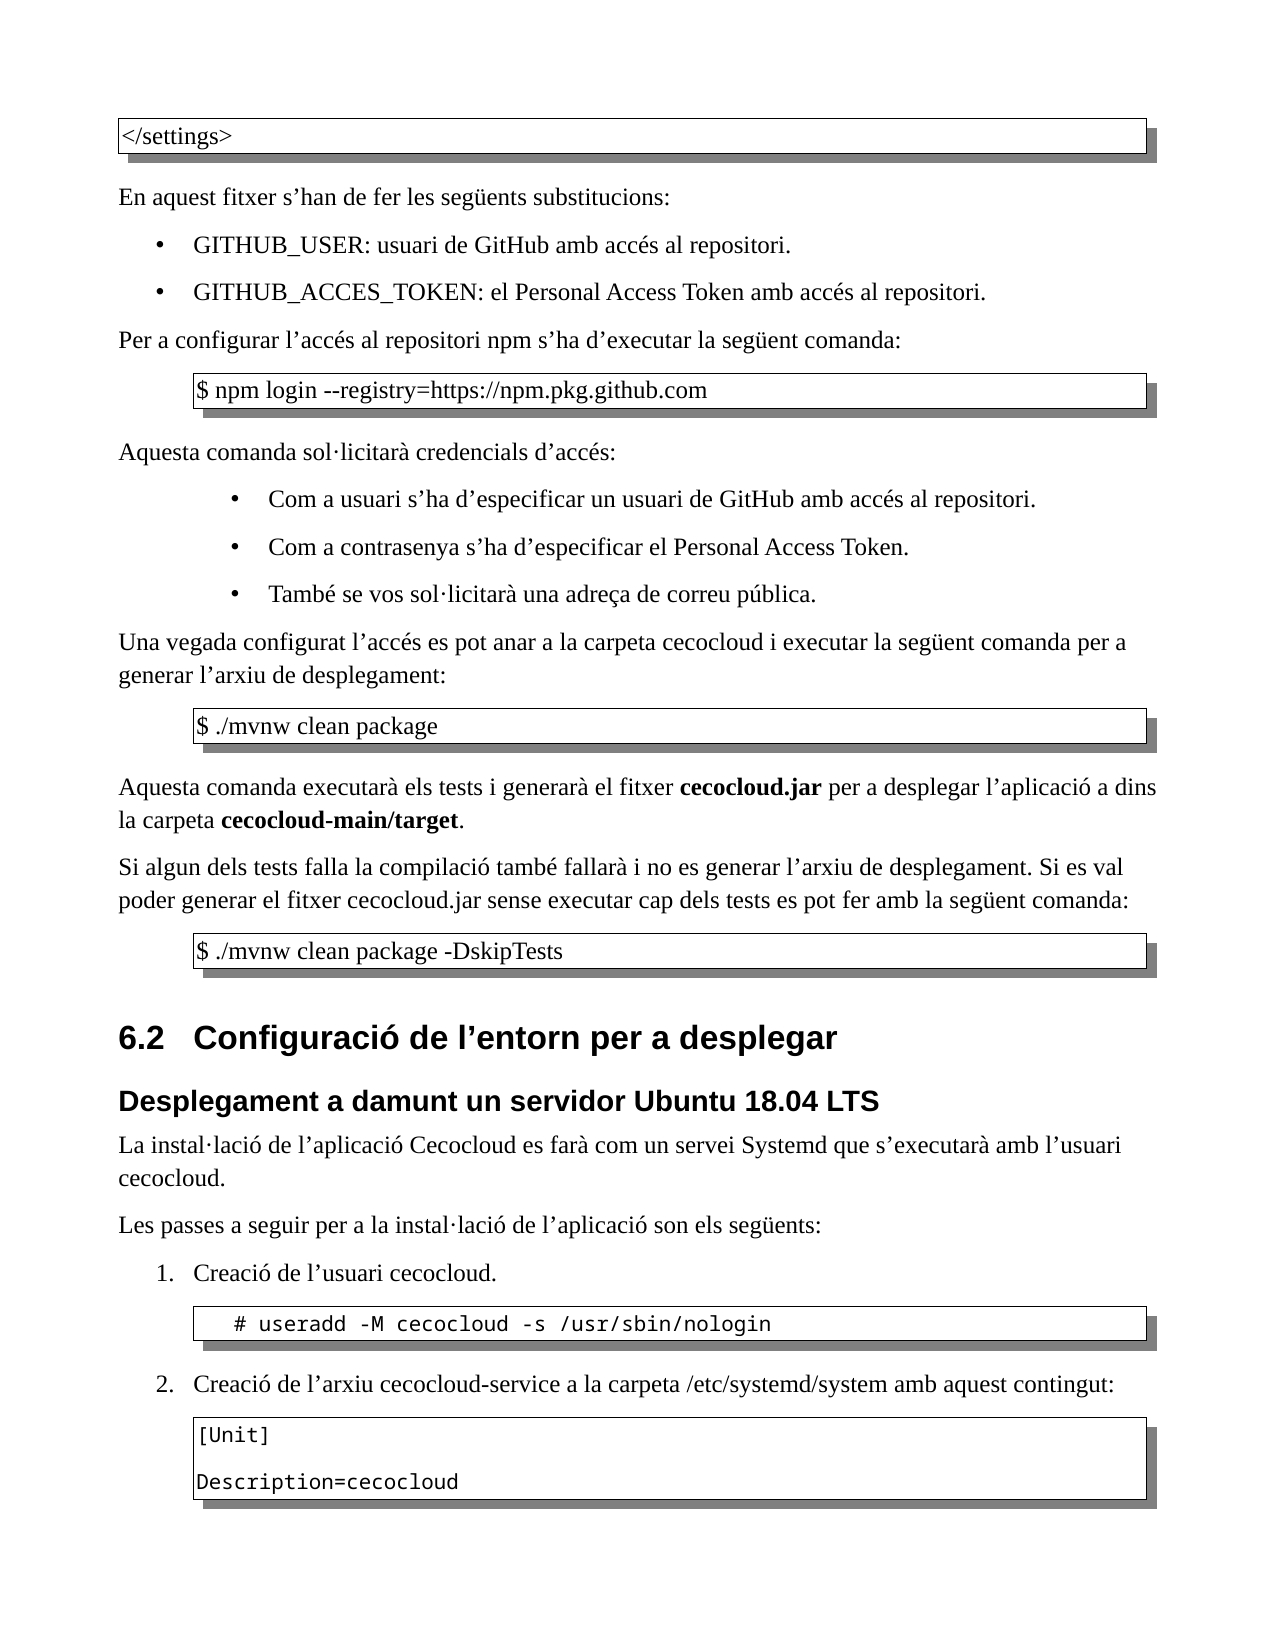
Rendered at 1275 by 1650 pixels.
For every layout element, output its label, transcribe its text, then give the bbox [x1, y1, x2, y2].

list GITHUB_USER: usuari de GitHub amb accés al repositori. [156, 230, 1157, 258]
text Les passes a seguir per a la instal·lació de l’aplicació son els següents: [118, 1211, 1157, 1239]
text Aquesta comanda sol·licitarà credencials d’accés: [118, 437, 1157, 465]
text Aquesta comanda executarà els tests i generarà el fitxer cecocloud.jar per a desplegar l’aplicació a dins la carpeta cecocloud-main/target. [118, 772, 1157, 833]
list Com a usuari s’ha d’especificar un usuari de GitHub amb accés al repositori. [231, 484, 1157, 513]
text Si algun dels tests falla la compilació també fallarà i no es generar l’arxiu de desplegament. Si es val poder generar el fitxer cecocloud.jar sense executar cap dels tests es pot fer amb la següent comanda: [118, 852, 1157, 914]
list Com a contrasenya s’ha d’especificar el Personal Access Token. [231, 532, 1157, 561]
text </settings> [119, 119, 1146, 153]
text $ ./mvnw clean package -DskipTests [194, 934, 1146, 968]
text En aquest fitxer s’han de fer les següents substitucions: [118, 182, 1157, 211]
list També se vos sol·licitarà una adreça de correu pública. [231, 579, 1157, 608]
list Creació de l’arxiu cecocloud-service a la carpeta /etc/systemd/system amb aquest contingut: [156, 1369, 1157, 1398]
subtitle Configuració de l’entorn per a desplegar [118, 1018, 1157, 1057]
text [Unit] [194, 1418, 1146, 1448]
text Description=cecocloud [194, 1464, 1146, 1499]
list Creació de l’usuari cecocloud. [156, 1258, 1157, 1287]
text Una vegada configurat l’accés es pot anar a la carpeta cecocloud i executar la següent comanda per a generar l’arxiu de desplegament: [118, 627, 1157, 689]
text $ npm login --registry=https://npm.pkg.github.com [194, 374, 1146, 407]
text La instal·lació de l’aplicació Cecocloud es farà com un servei Systemd que s’executarà amb l’usuari cecocloud. [118, 1130, 1157, 1192]
list GITHUB_ACCES_TOKEN: el Personal Access Token amb accés al repositori. [156, 277, 1157, 306]
text $ ./mvnw clean package [194, 709, 1146, 742]
text Per a configurar l’accés al repositori npm s’ha d’executar la següent comanda: [118, 325, 1157, 354]
subtitle Desplegament a damunt un servidor Ubuntu 18.04 LTS [118, 1084, 1157, 1117]
list # useradd -M cecocloud -s /usr/sbin/nologin [194, 1307, 1146, 1340]
